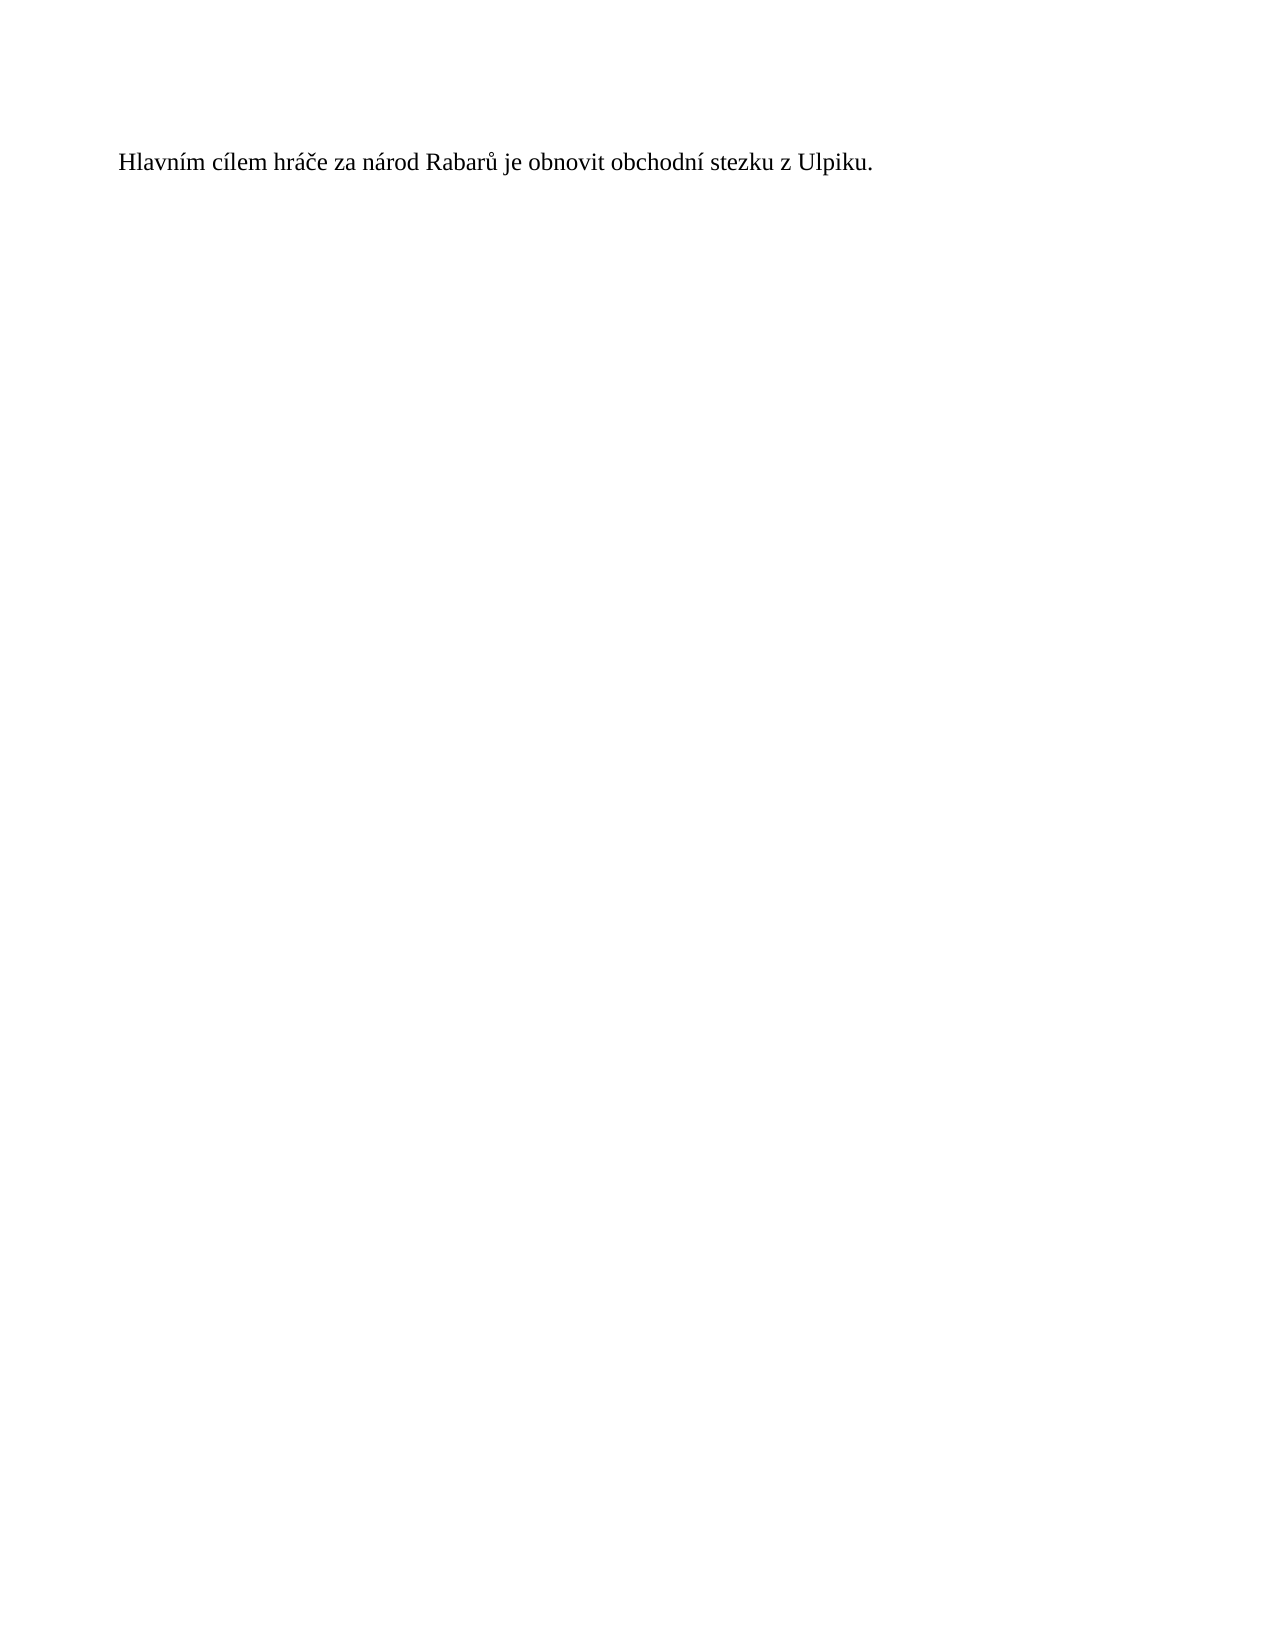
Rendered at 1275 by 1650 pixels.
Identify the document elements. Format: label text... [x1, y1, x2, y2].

text Hlavním cílem hráče za národ Rabarů je obnovit obchodní stezku z Ulpiku. [118, 147, 1157, 176]
